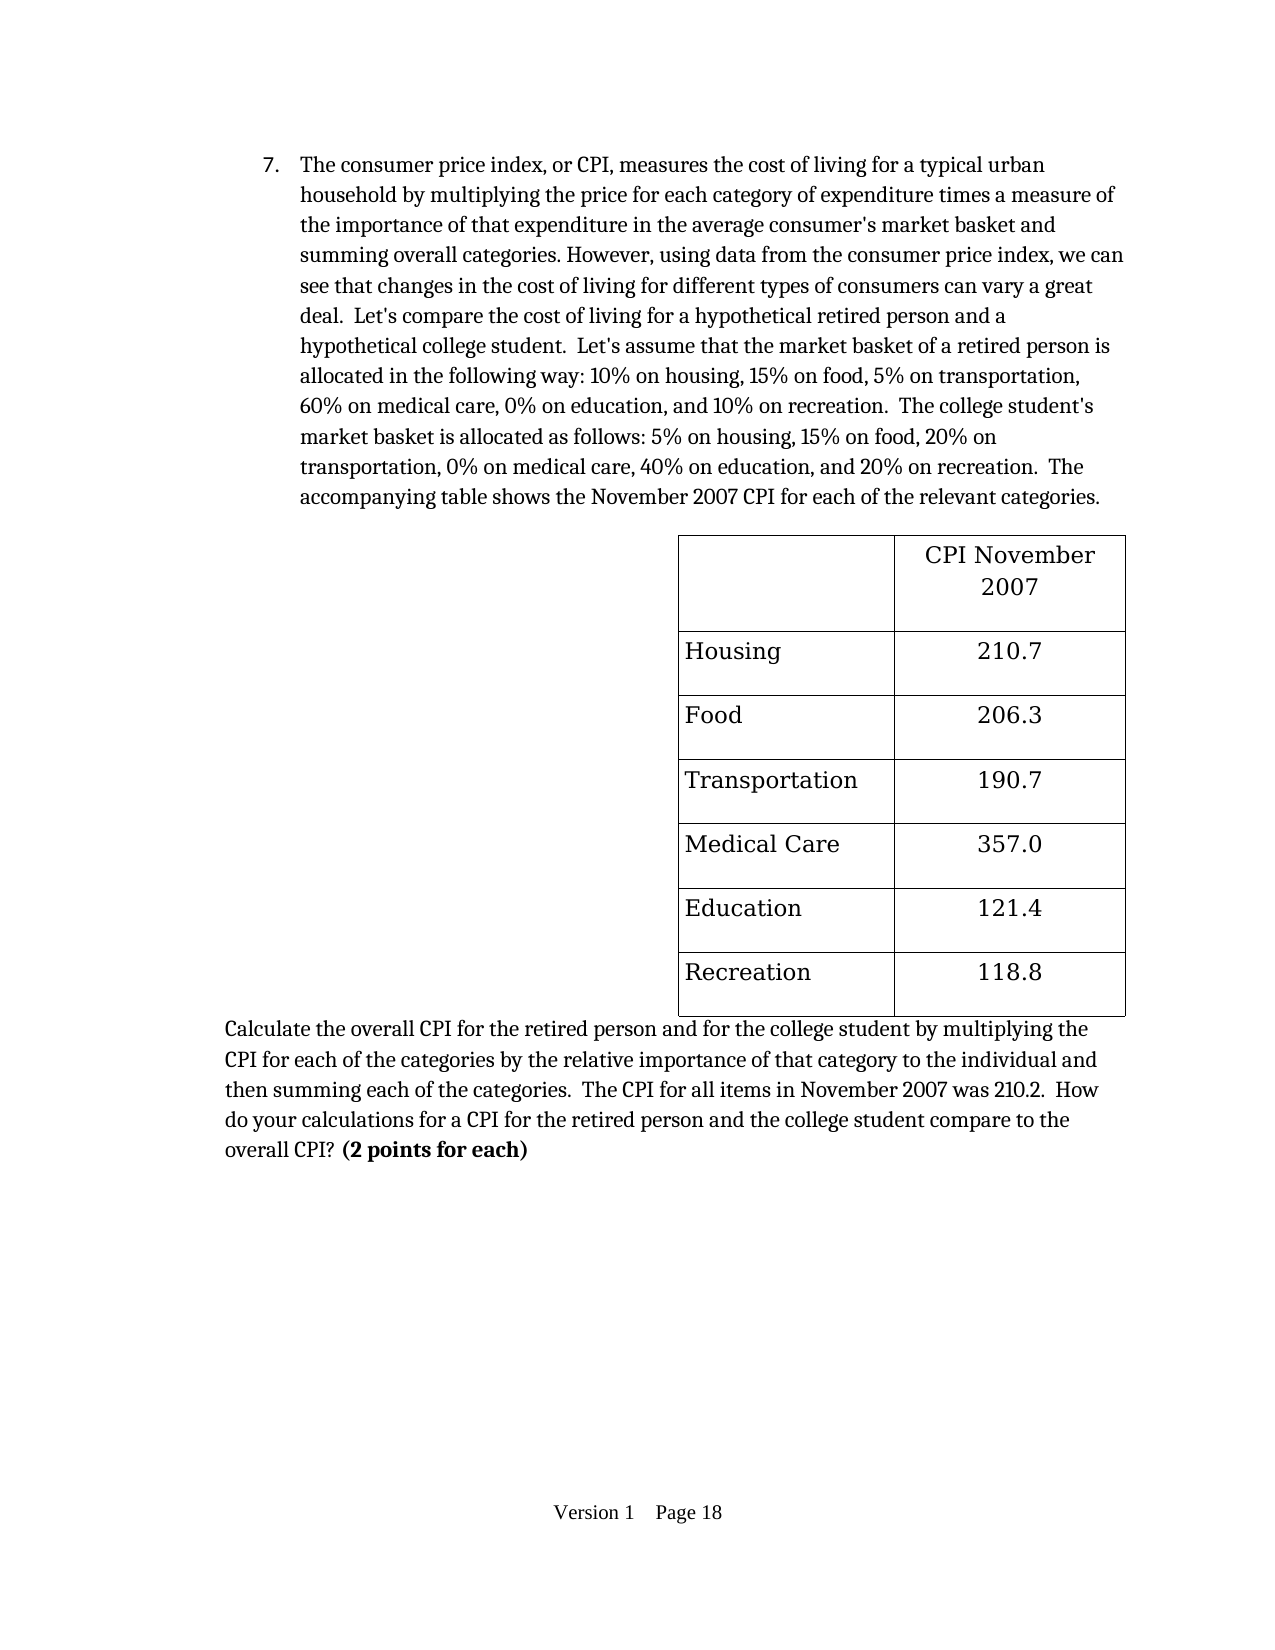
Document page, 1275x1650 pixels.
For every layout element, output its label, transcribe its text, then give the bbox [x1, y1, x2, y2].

table_header CPI November 2007 [895, 536, 1125, 631]
table_cell 190.7 [895, 760, 1125, 823]
table_cell 121.4 [895, 889, 1125, 952]
table_cell Transportation [679, 760, 894, 823]
table_cell Recreation [679, 953, 894, 1016]
table_cell 206.3 [895, 696, 1125, 759]
list Calculate the overall CPI for the retired person and for the college student by multiplying the CPI for each of the categories by the relative importance of that category to the individual and then summing each of the categories. The CPI for all items in November 2007 was 210.2. How do your calculations for a CPI for the retired person and the college student compare to the overall CPI? (2 points for each) [225, 1016, 1125, 1163]
list The consumer price index, or CPI, measures the cost of living for a typical urban household by multiplying the price for each category of expenditure times a measure of the importance of that expenditure in the average consumer's market basket and summing overall categories. However, using data from the consumer price index, we can see that changes in the cost of living for different types of consumers can vary a great deal. Let's compare the cost of living for a hypothetical retired person and a hypothetical college student. Let's assume that the market basket of a retired person is allocated in the following way: 10% on housing, 15% on food, 5% on transportation, 60% on medical care, 0% on education, and 10% on recreation. The college student's market basket is allocated as follows: 5% on housing, 15% on food, 20% on transportation, 0% on medical care, 40% on education, and 20% on recreation. The accompanying table shows the November 2007 CPI for each of the relevant categories. [262, 150, 1125, 510]
table_cell 118.8 [895, 953, 1125, 1016]
table_header [679, 536, 894, 631]
table_cell Medical Care [679, 824, 894, 887]
table_cell 357.0 [895, 824, 1125, 887]
table_cell Education [679, 889, 894, 952]
table_cell Food [679, 696, 894, 759]
table_cell 210.7 [895, 632, 1125, 695]
table_cell Housing [679, 632, 894, 695]
